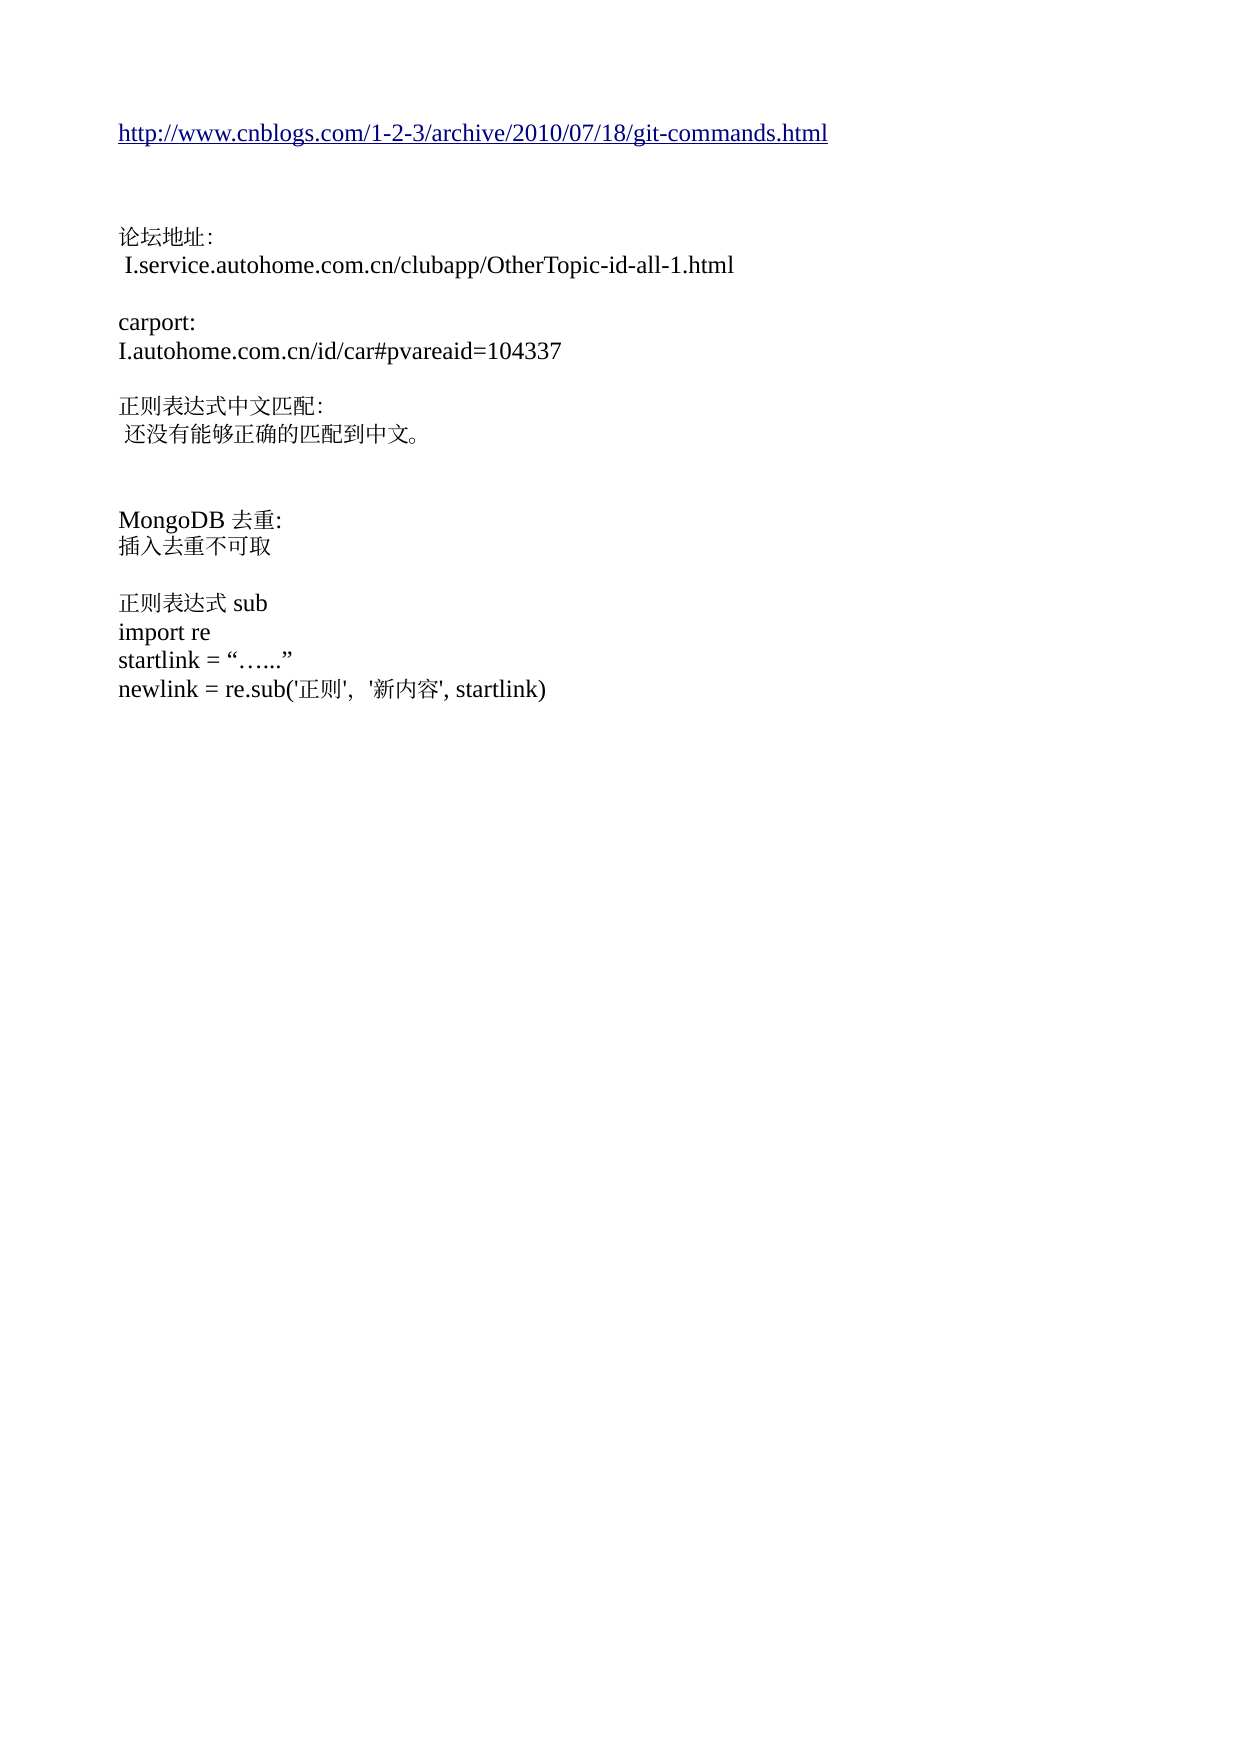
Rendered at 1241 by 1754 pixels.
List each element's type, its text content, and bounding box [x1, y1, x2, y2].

text 插入去重不可取 [118, 534, 1122, 559]
text I.service.autohome.com.cn/clubapp/OtherTopic-id-all-1.html [118, 250, 1122, 279]
text carport: [118, 307, 1122, 336]
text startlink = “…...” [118, 645, 1122, 674]
text I.autohome.com.cn/id/car#pvareaid=104337 [118, 336, 1122, 365]
text http://www.cnblogs.com/1-2-3/archive/2010/07/18/git-commands.html [118, 118, 1122, 147]
text MongoDB 去重: [118, 505, 1122, 534]
text 正则表达式中文匹配： [118, 394, 1122, 419]
text 正则表达式 sub [118, 588, 1122, 617]
text 还没有能够正确的匹配到中文。 [118, 419, 1122, 448]
text newlink = re.sub('正则'，'新内容', startlink) [118, 674, 1122, 703]
text 论坛地址： [118, 225, 1122, 250]
text import re [118, 617, 1122, 645]
